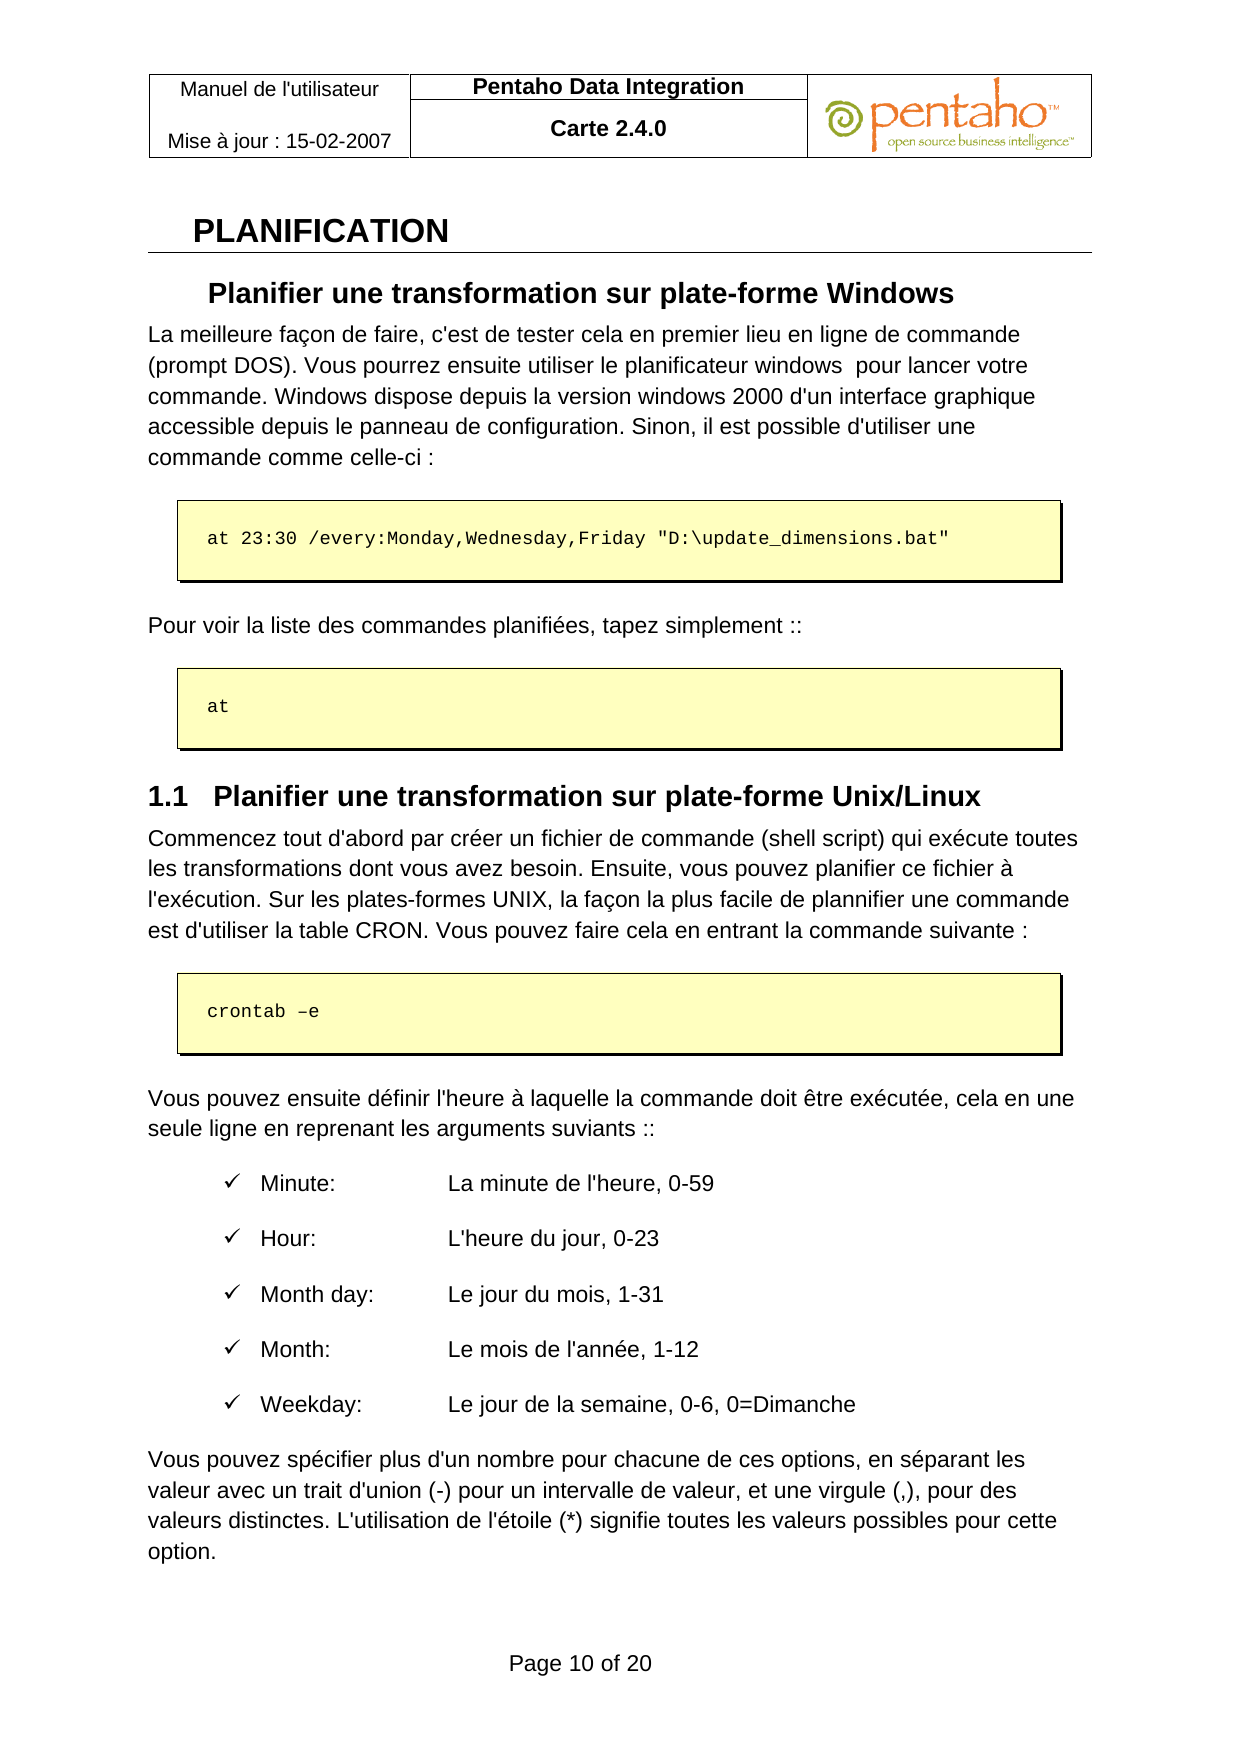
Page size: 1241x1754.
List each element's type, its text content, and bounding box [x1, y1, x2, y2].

text Vous pouvez spécifier plus d'un nombre pour chacune de ces options, en séparant les valeur avec un trait d'union (-) pour un intervalle de valeur, et une virgule (,), pour des valeurs distinctes. L'utilisation de l'étoile (*) signifie toutes les valeurs possibles pour cette option. [148, 1447, 1092, 1564]
subtitle Planifier une transformation sur plate-forme Windows [148, 277, 1092, 310]
text at 23:30 /every:Monday,Wednesday,Friday "D:\update_dimensions.bat" [178, 501, 1060, 580]
text La meilleure façon de faire, c'est de tester cela en premier lieu en ligne de commande (prompt DOS). Vous pourrez ensuite utiliser le planificateur windows pour lancer votre commande. Windows dispose depuis la version windows 2000 d'un interface graphique accessible depuis le panneau de configuration. Sinon, il est possible d'utiliser une commande comme celle-ci : [148, 322, 1092, 470]
text at [178, 669, 1060, 748]
list Month: Le mois de l'année, 1-12 [223, 1336, 1092, 1362]
list Weekday: Le jour de la semaine, 0-6, 0=Dimanche [223, 1392, 1092, 1417]
subtitle Planifier une transformation sur plate-forme Unix/Linux [148, 780, 1092, 813]
list Month day: Le jour du mois, 1-31 [223, 1281, 1092, 1307]
text crontab –e [178, 974, 1060, 1053]
subtitle Planification [148, 213, 1092, 252]
text Commencez tout d'abord par créer un fichier de commande (shell script) qui exécute toutes les transformations dont vous avez besoin. Ensuite, vous pouvez planifier ce fichier à l'exécution. Sur les plates-formes UNIX, la façon la plus facile de plannifier une commande est d'utiliser la table CRON. Vous pouvez faire cela en entrant la commande suivante : [148, 826, 1092, 943]
list Hour: L'heure du jour, 0-23 [223, 1226, 1092, 1252]
list Minute: La minute de l'heure, 0-59 [223, 1171, 1092, 1197]
text Pour voir la liste des commandes planifiées, tapez simplement :: [148, 612, 1092, 638]
text Vous pouvez ensuite définir l'heure à laquelle la commande doit être exécutée, cela en une seule ligne en reprenant les arguments suviants :: [148, 1085, 1092, 1141]
